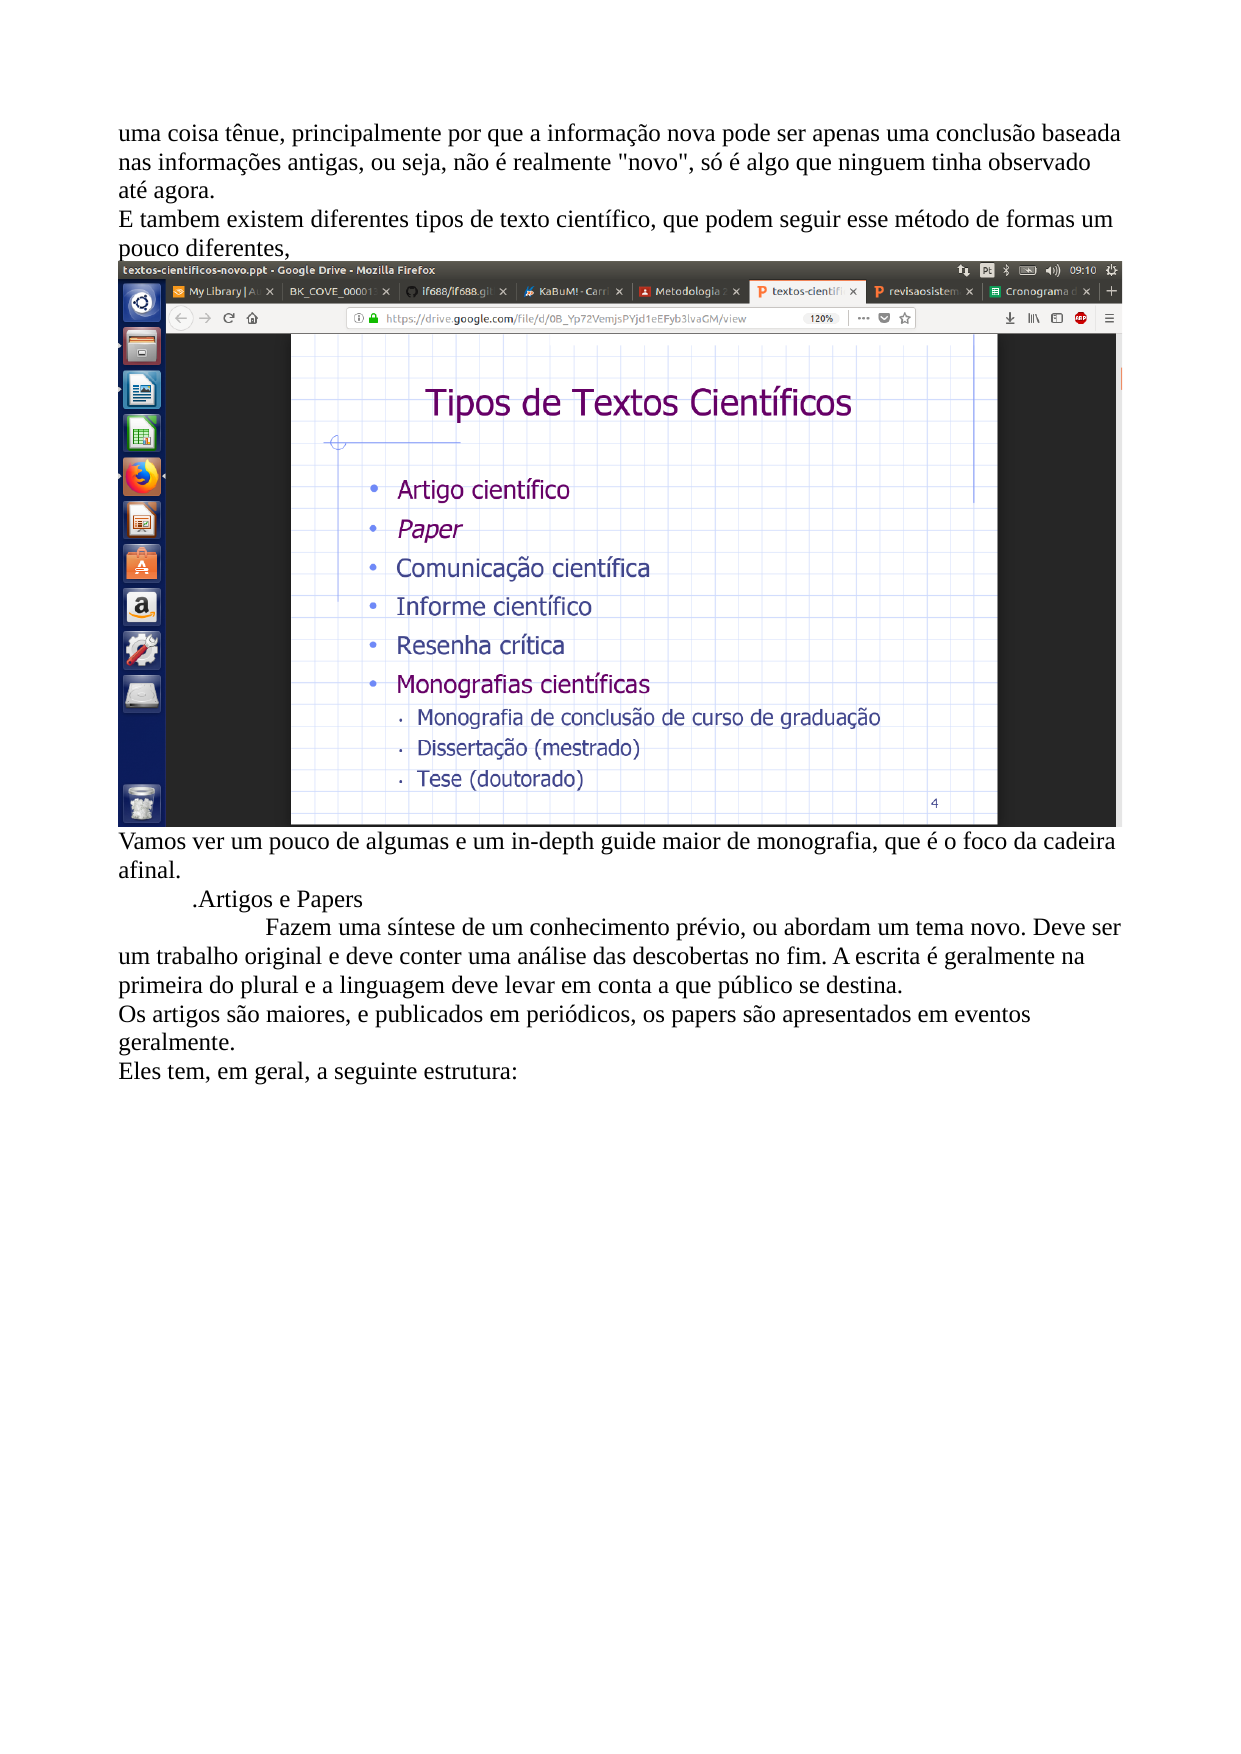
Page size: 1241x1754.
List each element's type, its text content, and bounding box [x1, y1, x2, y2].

text .Artigos e Papers [118, 884, 1122, 912]
text Os artigos são maiores, e publicados em periódicos, os papers são apresentados em eventos geralmente. [118, 999, 1122, 1056]
text Vamos ver um pouco de algumas e um in-depth guide maior de monografia, que é o foco da cadeira afinal. [118, 827, 1122, 884]
text Fazem uma síntese de um conhecimento prévio, ou abordam um tema novo. Deve ser um trabalho original e deve conter uma análise das descobertas no fim. A escrita é geralmente na primeira do plural e a linguagem deve levar em conta a que público se destina. [118, 912, 1122, 999]
text Eles tem, em geral, a seguinte estrutura: [118, 1056, 1122, 1085]
text E tambem existem diferentes tipos de texto científico, que podem seguir esse método de formas um pouco diferentes, [118, 204, 1122, 261]
picture [118, 261, 1123, 827]
text uma coisa tênue, principalmente por que a informação nova pode ser apenas uma conclusão baseada nas informações antigas, ou seja, não é realmente "novo", só é algo que ninguem tinha observado até agora. [118, 118, 1122, 204]
